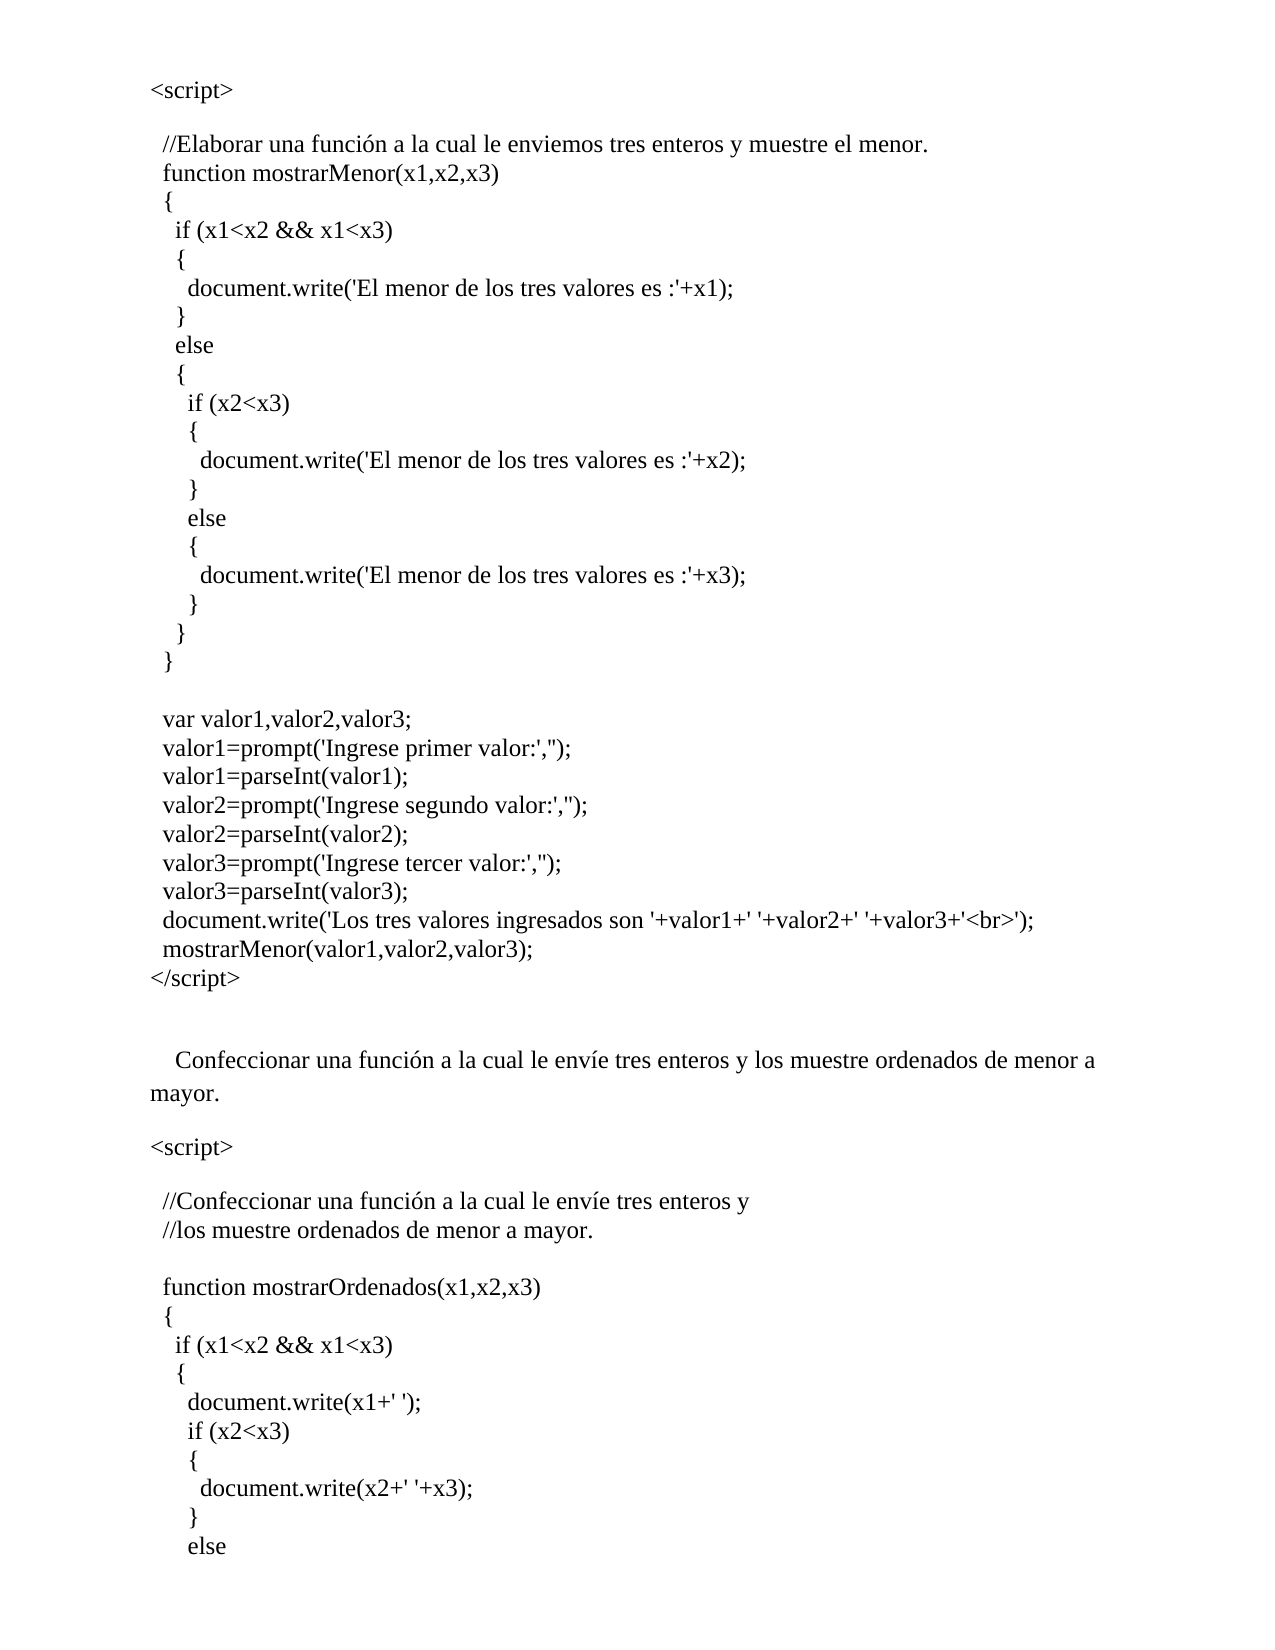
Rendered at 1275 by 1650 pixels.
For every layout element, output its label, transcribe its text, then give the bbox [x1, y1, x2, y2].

text } [150, 646, 1125, 675]
text else [150, 503, 1125, 531]
text } [150, 1502, 1125, 1531]
text { [150, 416, 1125, 445]
text function mostrarOrdenados(x1,x2,x3) [150, 1272, 1125, 1301]
text if (x2<x3) [150, 1416, 1125, 1445]
text else [150, 1531, 1125, 1560]
text { [150, 359, 1125, 388]
text { [150, 244, 1125, 273]
text document.write(x2+' '+x3); [150, 1473, 1125, 1502]
text valor2=prompt('Ingrese segundo valor:',''); [150, 790, 1125, 819]
text valor3=parseInt(valor3); [150, 876, 1125, 905]
text { [150, 1358, 1125, 1387]
text { [150, 1301, 1125, 1330]
text document.write('El menor de los tres valores es :'+x2); [150, 445, 1125, 474]
text } [150, 618, 1125, 646]
text <script> [150, 75, 1125, 104]
text var valor1,valor2,valor3; [150, 704, 1125, 733]
text document.write('El menor de los tres valores es :'+x1); [150, 273, 1125, 301]
text } [150, 589, 1125, 618]
text //Elaborar una función a la cual le enviemos tres enteros y muestre el menor. [150, 129, 1125, 158]
text valor2=parseInt(valor2); [150, 819, 1125, 848]
text document.write('Los tres valores ingresados son '+valor1+' '+valor2+' '+valor3+'<br>'); [150, 905, 1125, 934]
text } [150, 474, 1125, 503]
text document.write('El menor de los tres valores es :'+x3); [150, 560, 1125, 589]
text </script> [150, 963, 1125, 991]
text valor3=prompt('Ingrese tercer valor:',''); [150, 848, 1125, 876]
text <script> [150, 1132, 1125, 1161]
text { [150, 531, 1125, 560]
text Confeccionar una función a la cual le envíe tres enteros y los muestre ordenados de menor a mayor. [150, 1045, 1125, 1107]
text if (x1<x2 && x1<x3) [150, 1330, 1125, 1358]
text valor1=parseInt(valor1); [150, 761, 1125, 790]
text } [150, 301, 1125, 330]
text { [150, 186, 1125, 215]
text document.write(x1+' '); [150, 1387, 1125, 1416]
text mostrarMenor(valor1,valor2,valor3); [150, 934, 1125, 963]
text //Confeccionar una función a la cual le envíe tres enteros y [150, 1186, 1125, 1215]
text valor1=prompt('Ingrese primer valor:',''); [150, 733, 1125, 761]
text function mostrarMenor(x1,x2,x3) [150, 158, 1125, 186]
text { [150, 1445, 1125, 1473]
text if (x2<x3) [150, 388, 1125, 416]
text //los muestre ordenados de menor a mayor. [150, 1215, 1125, 1243]
text else [150, 330, 1125, 359]
text if (x1<x2 && x1<x3) [150, 215, 1125, 244]
